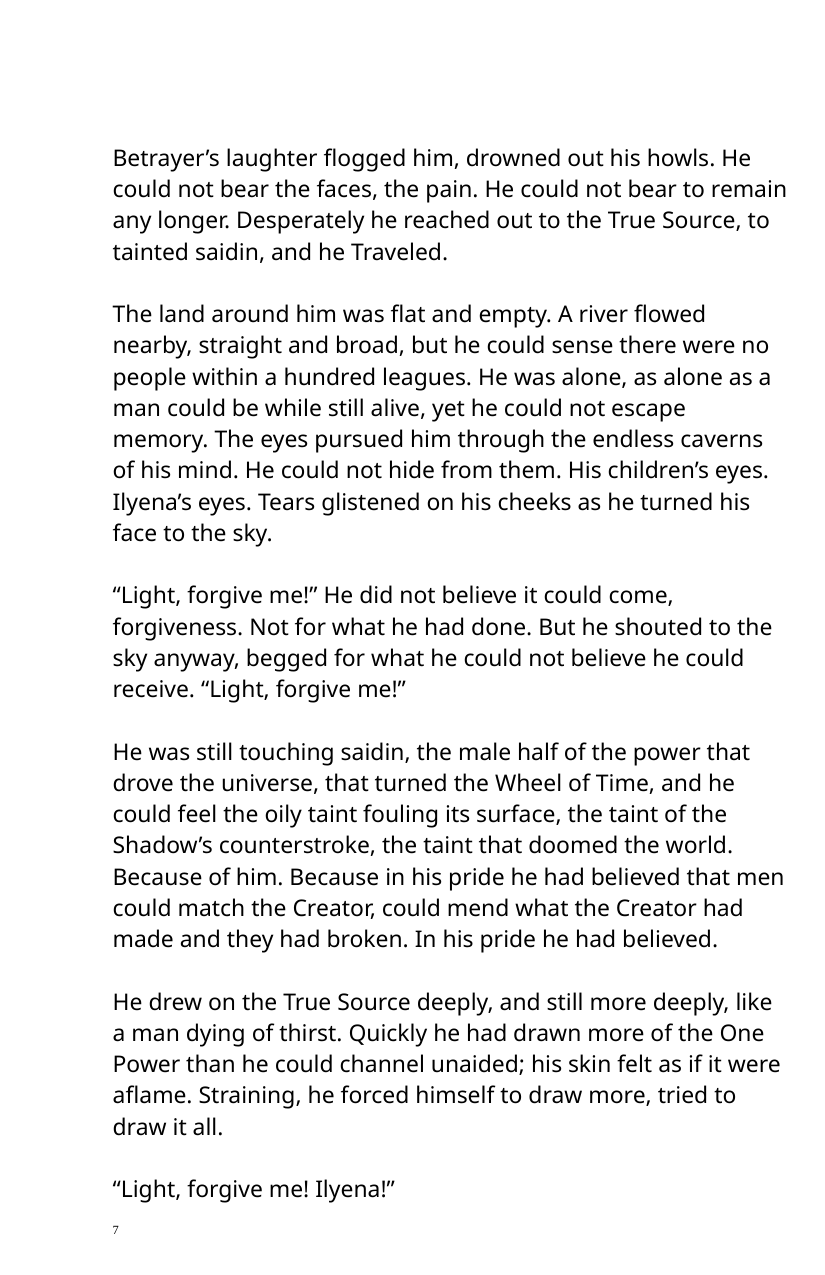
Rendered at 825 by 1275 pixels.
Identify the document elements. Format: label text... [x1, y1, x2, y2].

text He drew on the True Source deeply, and still more deeply, like a man dying of thirst. Quickly he had drawn more of the One Power than he could channel unaided; his skin felt as if it were aflame. Straining, he forced himself to draw more, tried to draw it all. [112, 986, 787, 1142]
text “Light, forgive me!” He did not believe it could come, forgiveness. Not for what he had done. But he shouted to the sky anyway, begged for what he could not believe he could receive. “Light, forgive me!” [112, 579, 787, 704]
text The land around him was flat and empty. A river flowed nearby, straight and broad, but he could sense there were no people within a hundred leagues. He was alone, as alone as a man could be while still alive, yet he could not escape memory. The eyes pursued him through the endless caverns of his mind. He could not hide from them. His children’s eyes. Ilyena’s eyes. Tears glistened on his cheeks as he turned his face to the sky. [112, 298, 787, 548]
text Betrayer’s laughter flogged him, drowned out his howls. He could not bear the faces, the pain. He could not bear to remain any longer. Desperately he reached out to the True Source, to tainted saidin, and he Traveled. [112, 142, 787, 267]
text “Light, forgive me! Ilyena!” [112, 1173, 787, 1204]
text He was still touching saidin, the male half of the power that drove the universe, that turned the Wheel of Time, and he could feel the oily taint fouling its surface, the taint of the Shadow’s counterstroke, the taint that doomed the world. Because of him. Because in his pride he had believed that men could match the Creator, could mend what the Creator had made and they had broken. In his pride he had believed. [112, 736, 787, 954]
